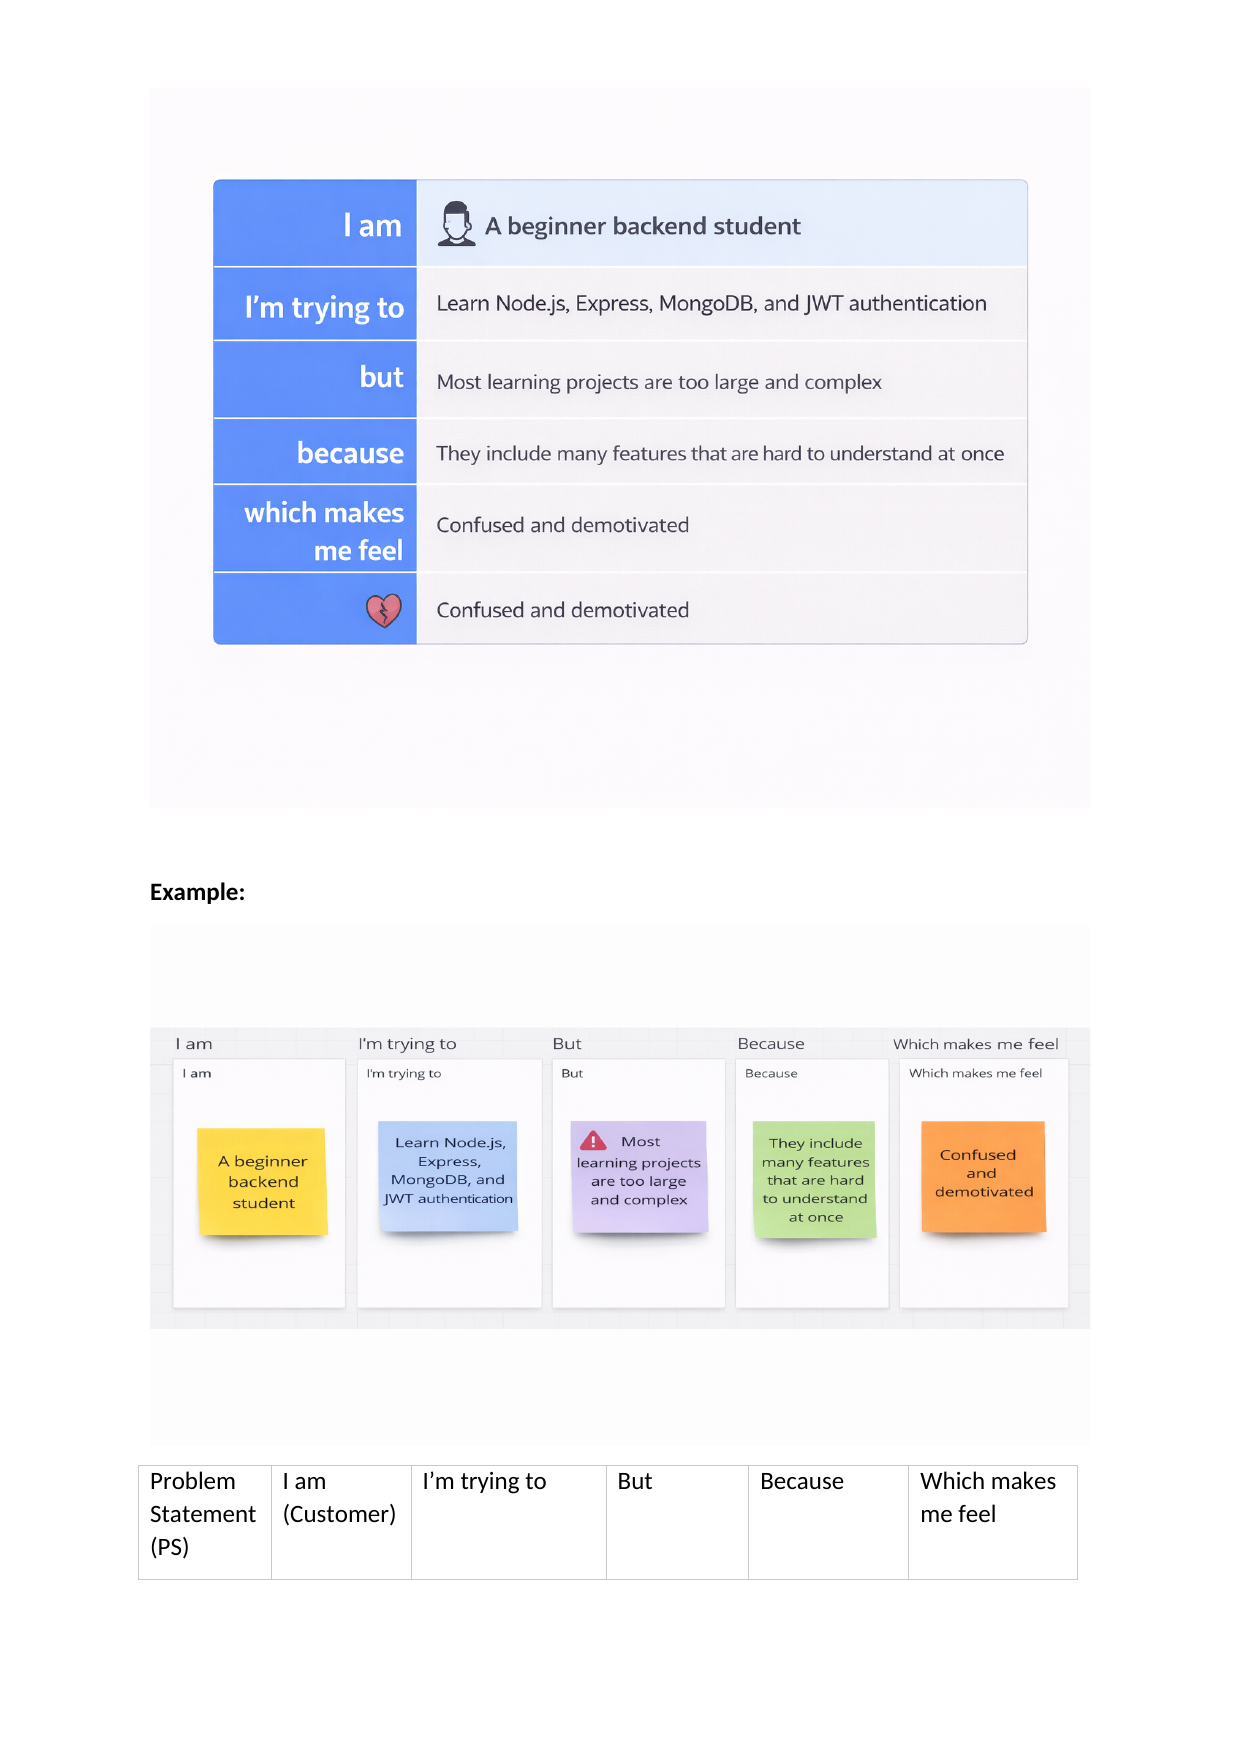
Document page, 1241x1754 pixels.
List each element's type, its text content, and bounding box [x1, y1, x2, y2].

picture [150, 88, 1091, 808]
table_header Problem Statement (PS) [139, 1466, 271, 1578]
picture [150, 925, 1091, 1446]
table_header I am (Customer) [272, 1466, 411, 1578]
table_header Which makes me feel [909, 1466, 1077, 1578]
text Example: [150, 876, 1090, 906]
table_header I’m trying to [412, 1466, 606, 1578]
table_header Because [749, 1466, 908, 1578]
table_header But [607, 1466, 748, 1578]
